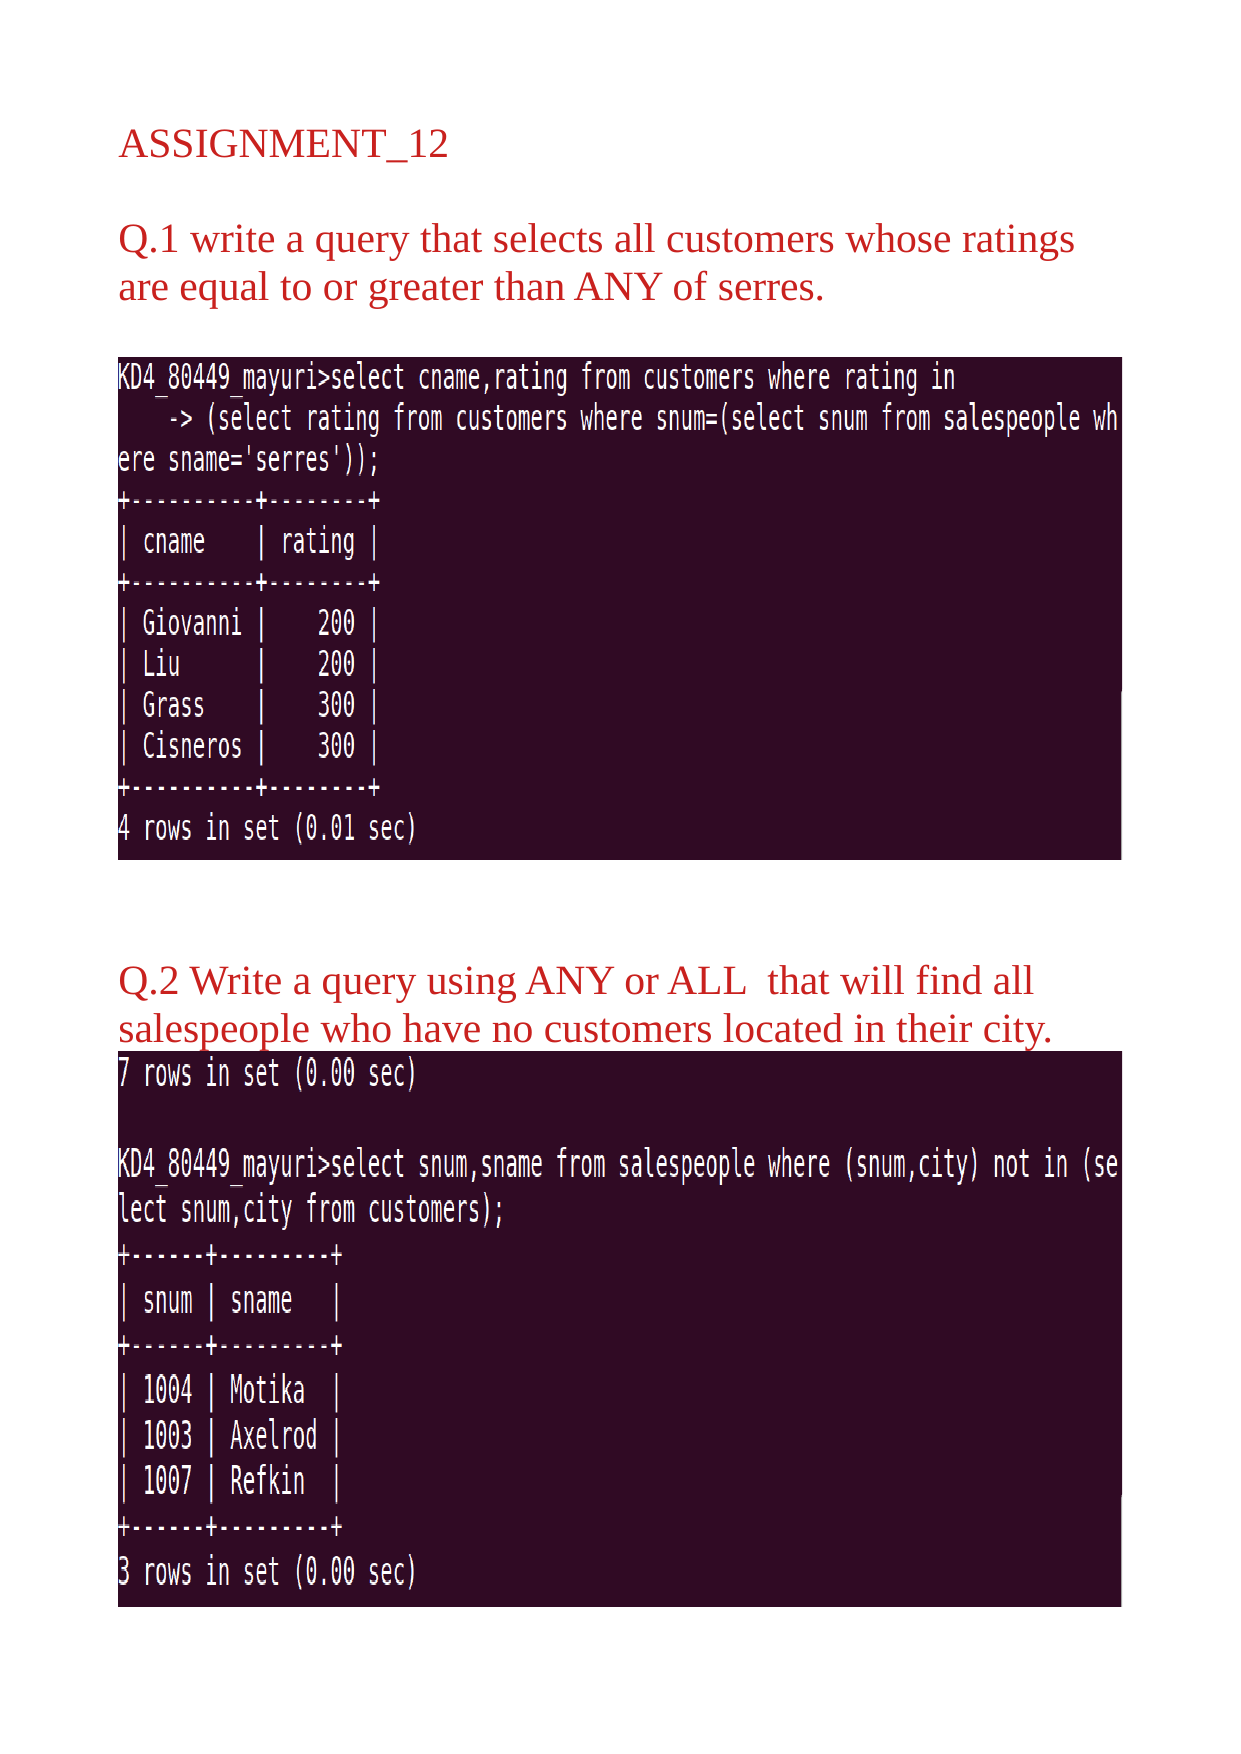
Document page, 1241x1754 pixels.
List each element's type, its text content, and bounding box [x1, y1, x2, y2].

text ASSIGNMENT_12 [118, 118, 1122, 166]
picture [118, 1051, 1123, 1607]
text Q.2 Write a query using ANY or ALL that will find all salespeople who have no customers located in their city. [118, 955, 1122, 1051]
picture [118, 357, 1123, 860]
text Q.1 write a query that selects all customers whose ratings are equal to or greater than ANY of serres. [118, 214, 1122, 310]
